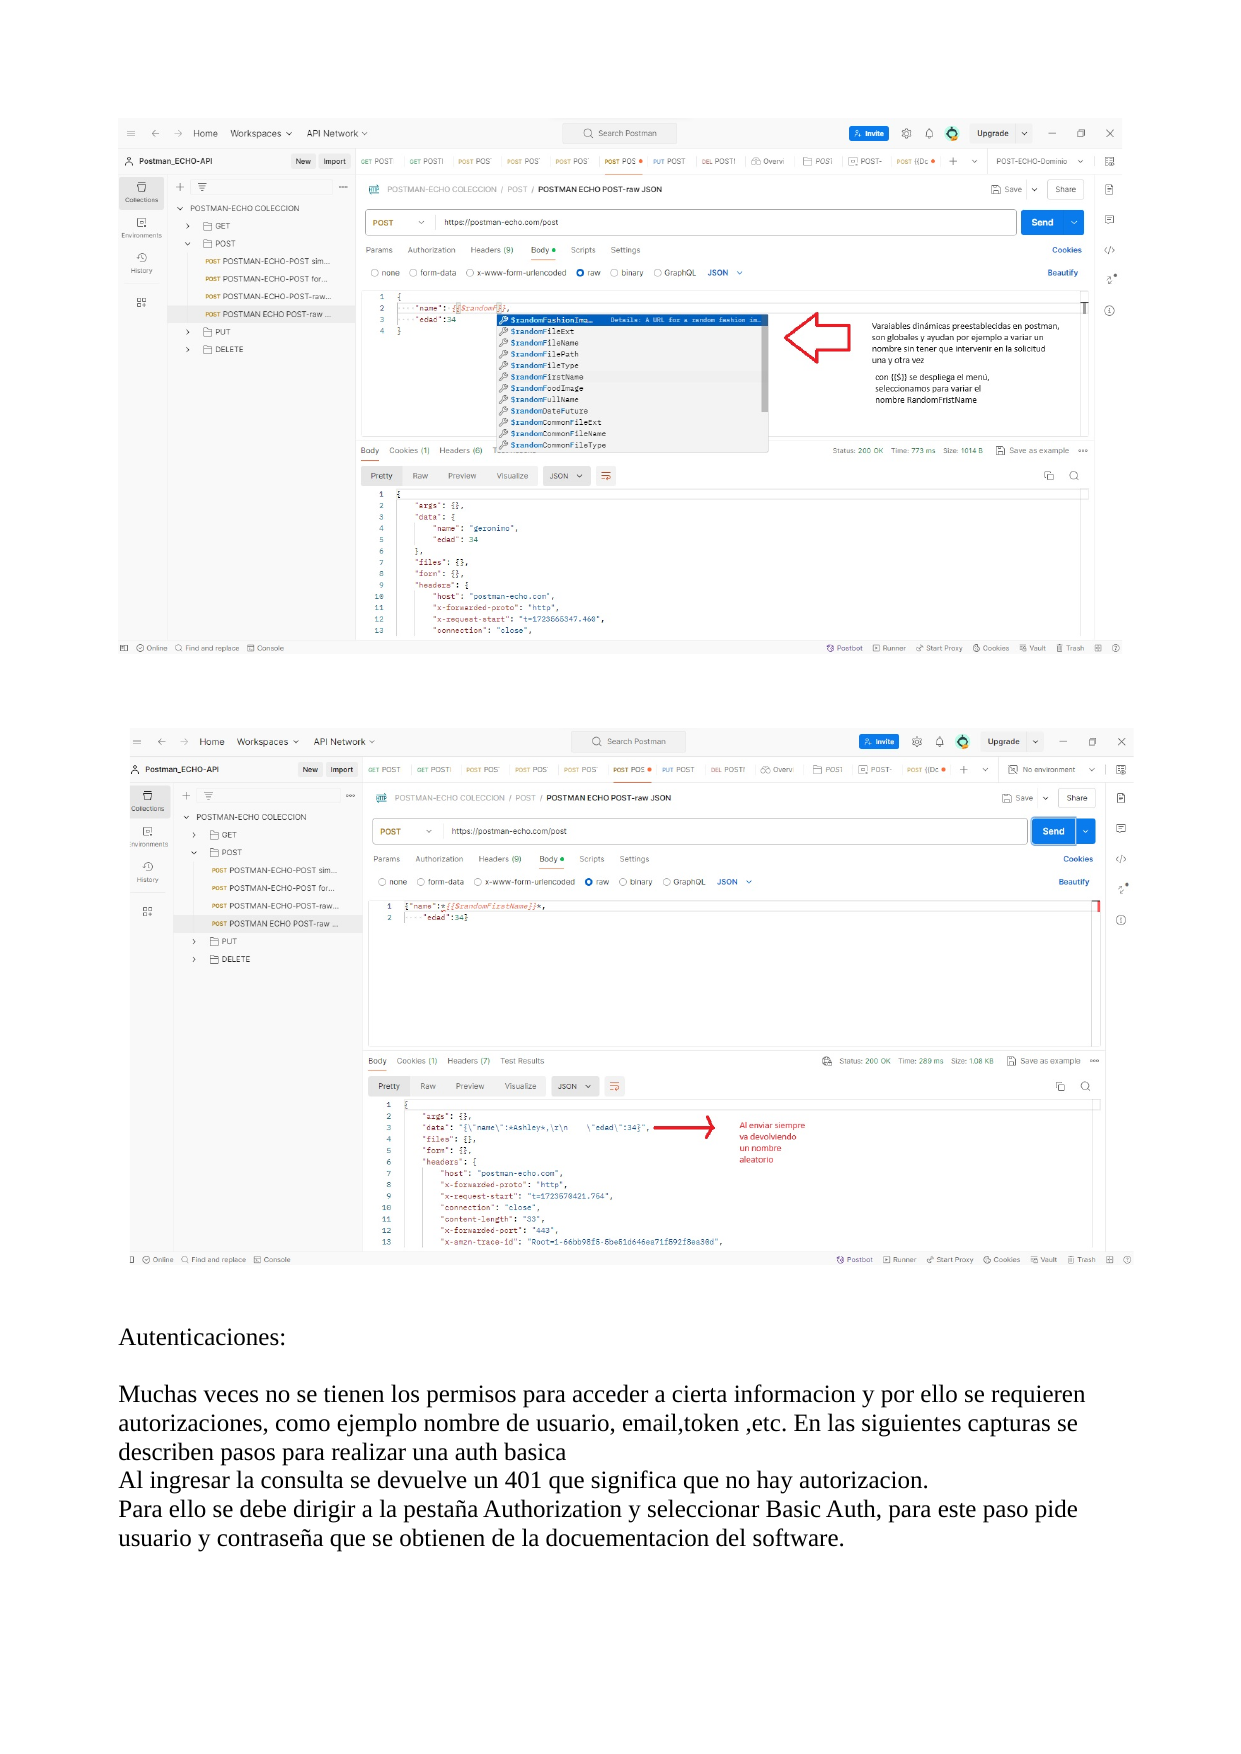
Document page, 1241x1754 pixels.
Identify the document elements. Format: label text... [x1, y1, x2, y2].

text Muchas veces no se tienen los permisos para acceder a cierta informacion y por ello se requieren autorizaciones, como ejemplo nombre de usuario, email,token ,etc. En las siguientes capturas se describen pasos para realizar una auth basica [118, 1379, 1122, 1466]
text Autenticaciones: [118, 1322, 1122, 1351]
text Al ingresar la consulta se devuelve un 401 que significa que no hay autorizacion. [118, 1466, 1122, 1494]
picture [118, 118, 1123, 654]
picture [129, 728, 1134, 1265]
text Para ello se debe dirigir a la pestaña Authorization y seleccionar Basic Auth, para este paso pide usuario y contraseña que se obtienen de la docuementacion del software. [118, 1494, 1122, 1552]
